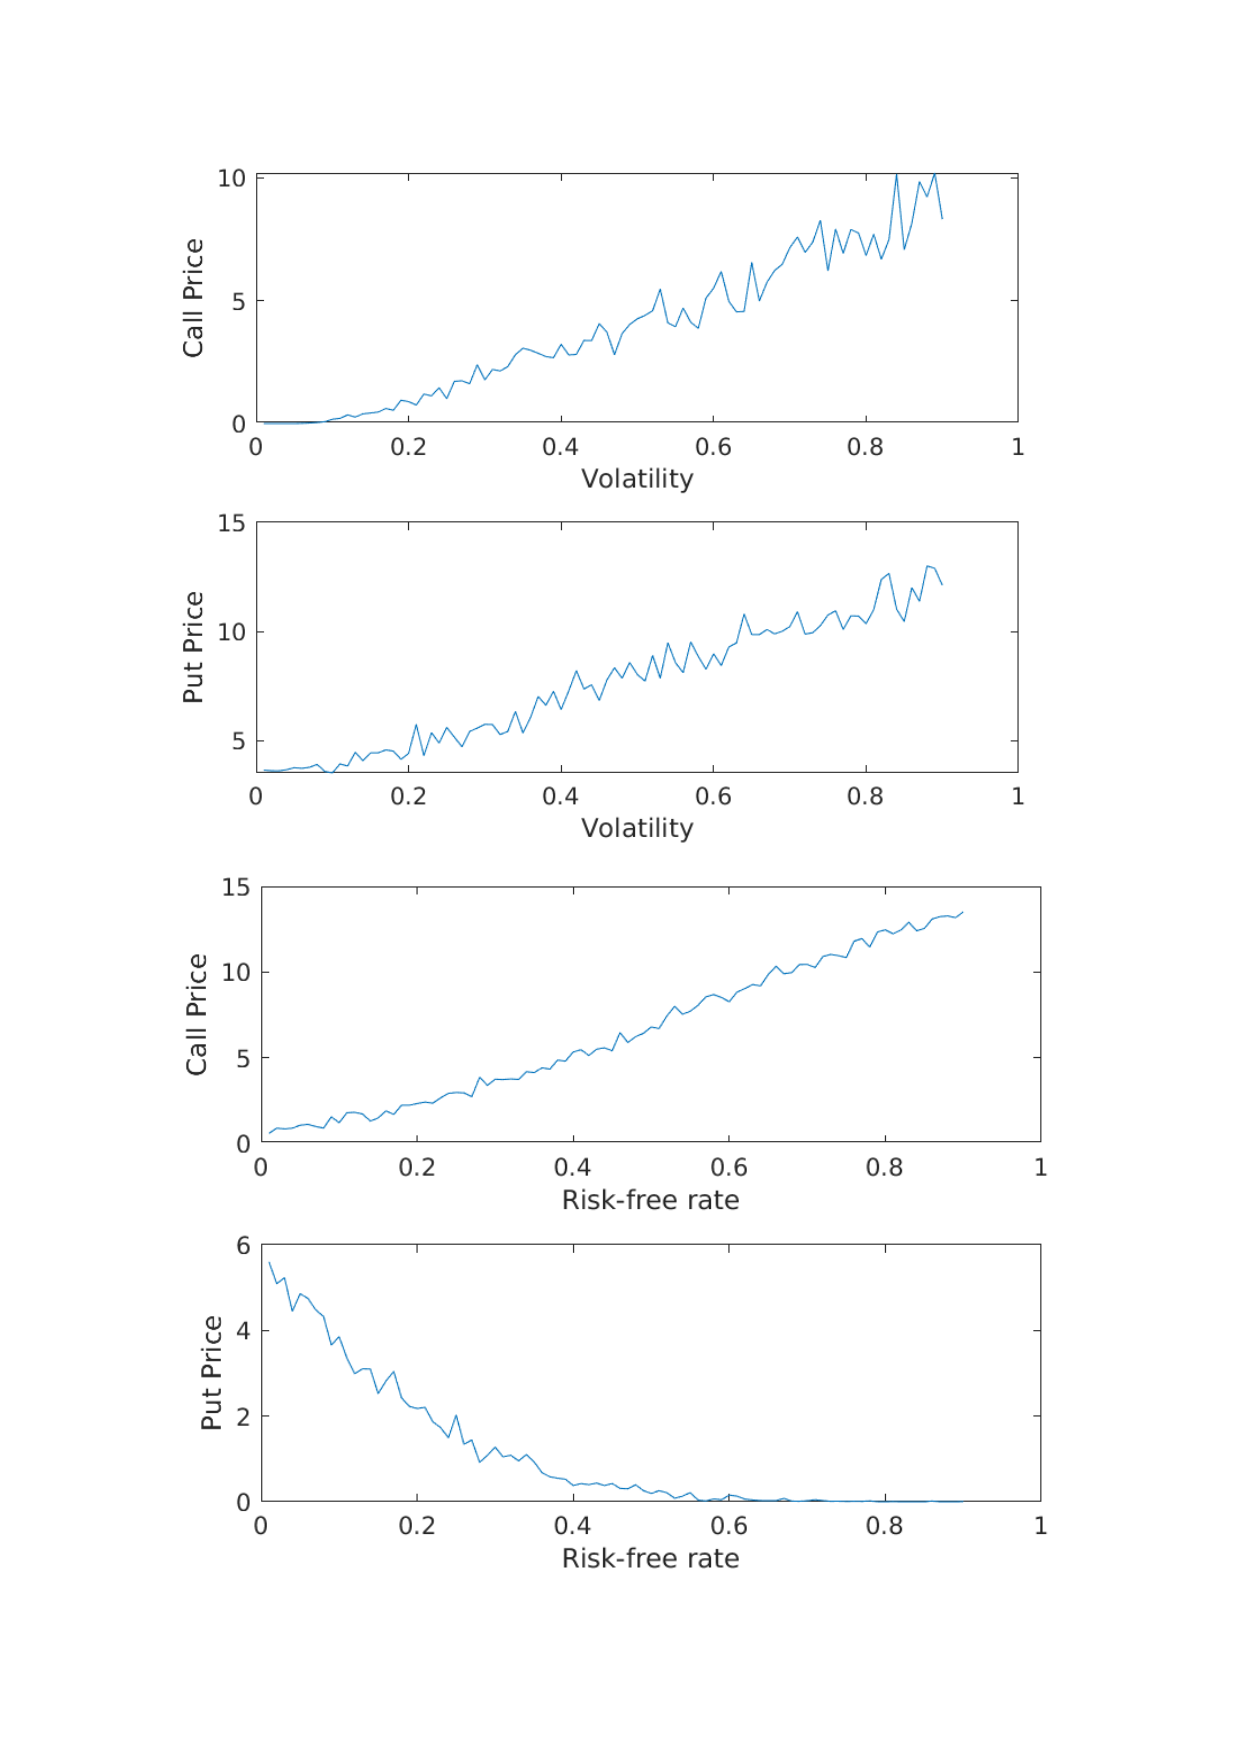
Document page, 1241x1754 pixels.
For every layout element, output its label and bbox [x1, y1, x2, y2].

picture [128, 118, 1137, 1586]
